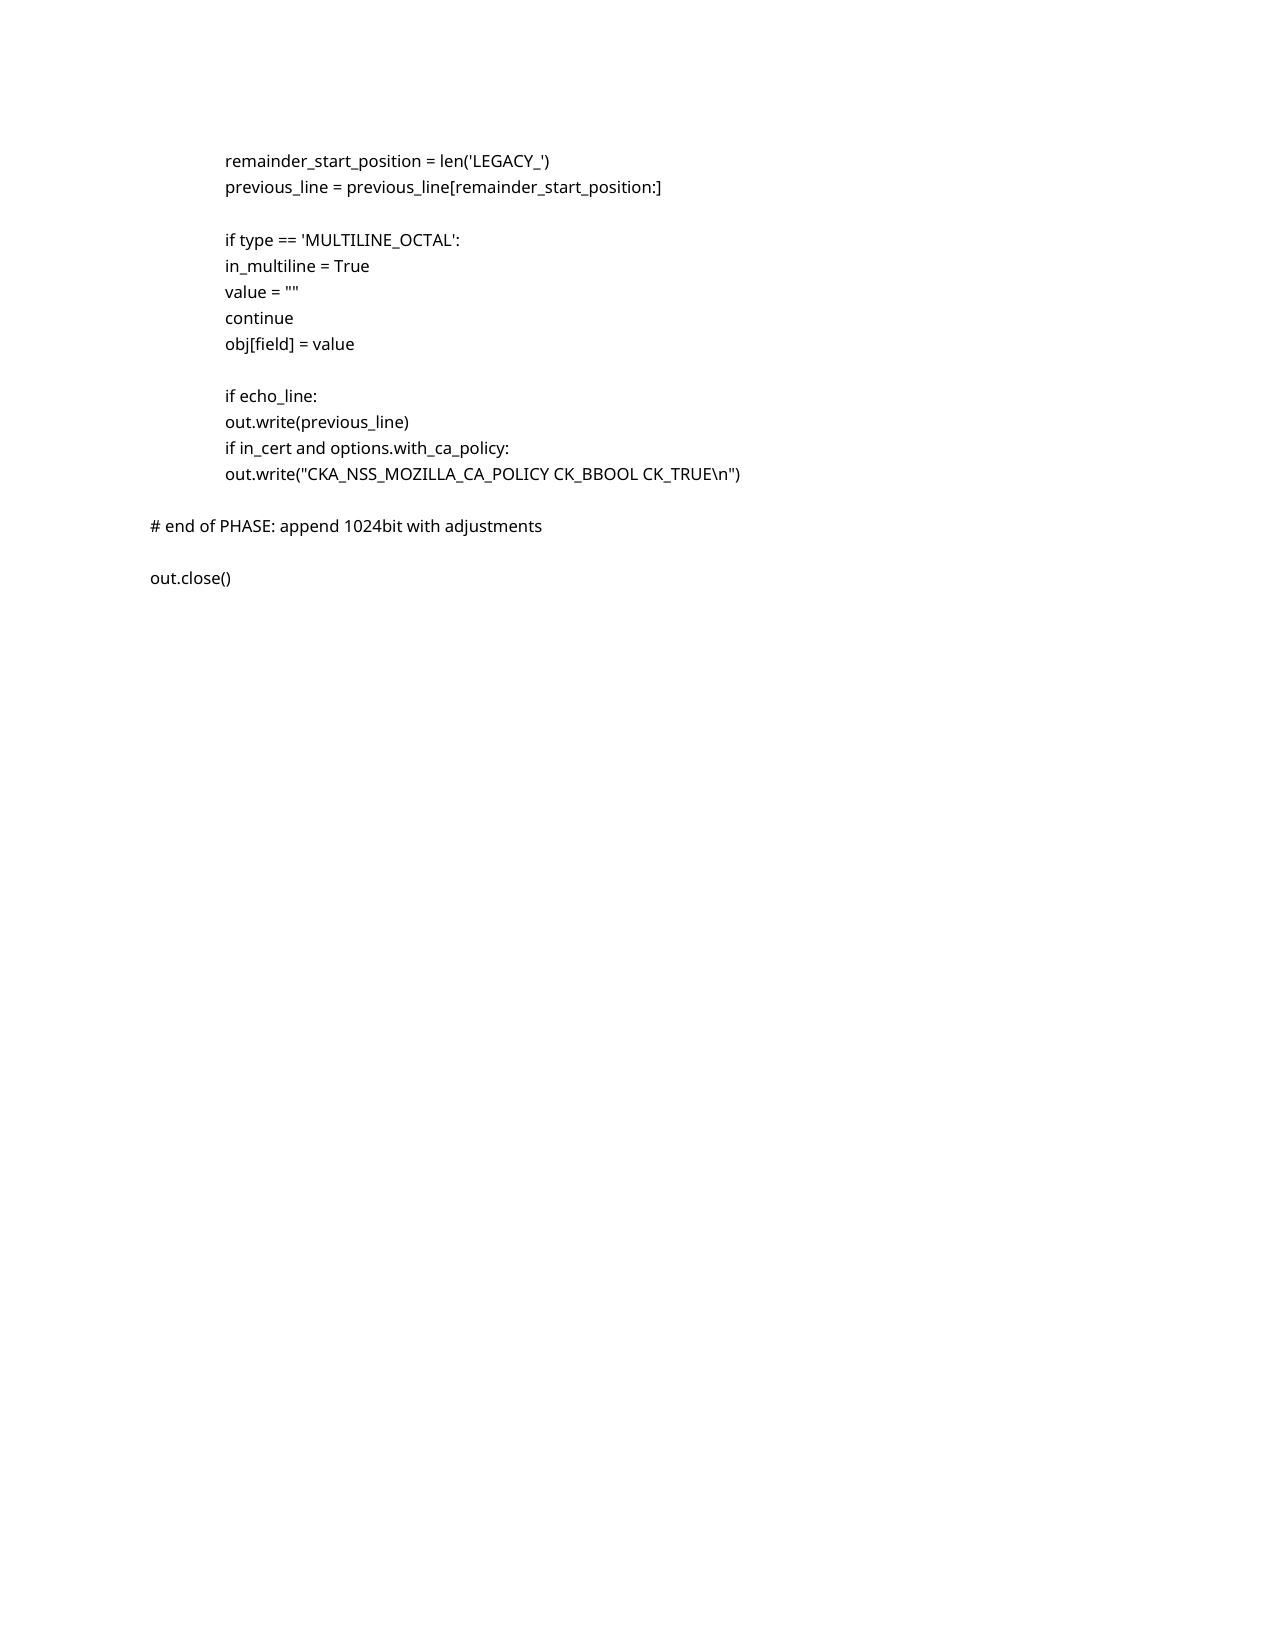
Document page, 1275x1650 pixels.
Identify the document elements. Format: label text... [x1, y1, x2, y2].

text if type == 'MULTILINE_OCTAL': [150, 228, 1125, 251]
text # end of PHASE: append 1024bit with adjustments [150, 514, 1125, 537]
text in_multiline = True [150, 254, 1125, 277]
text out.write(previous_line) [150, 410, 1125, 433]
text value = "" [150, 280, 1125, 303]
text out.close() [150, 567, 1125, 589]
text remainder_start_position = len('LEGACY_') [150, 150, 1125, 173]
text if in_cert and options.with_ca_policy: [150, 436, 1125, 459]
text previous_line = previous_line[remainder_start_position:] [150, 176, 1125, 199]
text obj[field] = value [150, 332, 1125, 355]
text if echo_line: [150, 384, 1125, 407]
text out.write("CKA_NSS_MOZILLA_CA_POLICY CK_BBOOL CK_TRUE\n") [150, 462, 1125, 485]
text continue [150, 306, 1125, 329]
